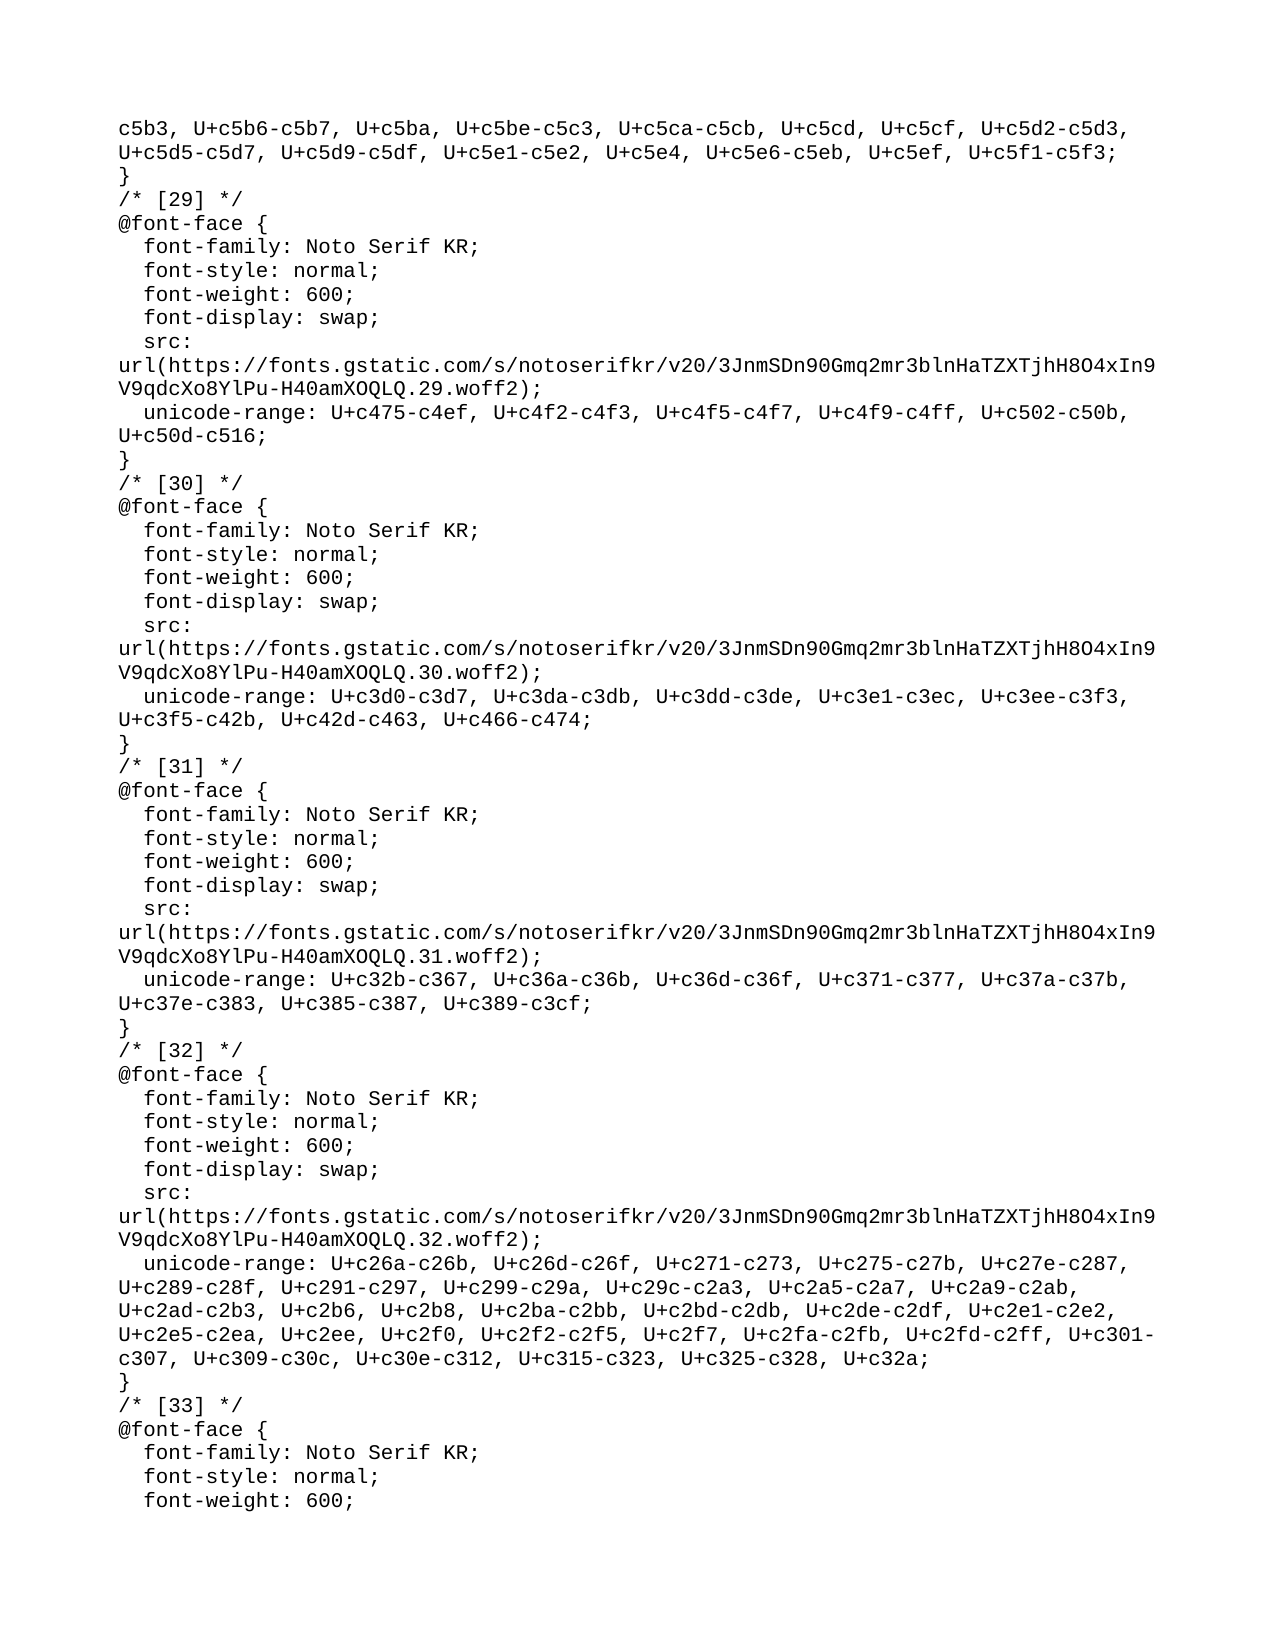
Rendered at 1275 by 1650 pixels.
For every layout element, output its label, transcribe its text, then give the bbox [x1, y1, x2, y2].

text font-display: swap; [118, 307, 1157, 331]
text font-display: swap; [118, 1158, 1157, 1182]
text font-family: Noto Serif KR; [118, 236, 1157, 260]
text src: url(https://fonts.gstatic.com/s/notoserifkr/v20/3JnmSDn90Gmq2mr3blnHaTZXTjhH8O4xIn9V9qdcXo8YlPu-H40amXOQLQ.31.woff2); [118, 898, 1157, 969]
text /* [32] */ [118, 1040, 1157, 1064]
text unicode-range: U+c32b-c367, U+c36a-c36b, U+c36d-c36f, U+c371-c377, U+c37a-c37b, U+c37e-c383, U+c385-c387, U+c389-c3cf; [118, 969, 1157, 1017]
text font-family: Noto Serif KR; [118, 804, 1157, 827]
text } [118, 1371, 1157, 1395]
text font-family: Noto Serif KR; [118, 1442, 1157, 1466]
text font-weight: 600; [118, 851, 1157, 875]
text font-display: swap; [118, 591, 1157, 615]
text font-weight: 600; [118, 567, 1157, 591]
text @font-face { [118, 496, 1157, 520]
text font-style: normal; [118, 1111, 1157, 1135]
text } [118, 733, 1157, 757]
text font-style: normal; [118, 1466, 1157, 1489]
text font-family: Noto Serif KR; [118, 1088, 1157, 1111]
text @font-face { [118, 213, 1157, 236]
text font-display: swap; [118, 875, 1157, 898]
text font-style: normal; [118, 827, 1157, 851]
text src: url(https://fonts.gstatic.com/s/notoserifkr/v20/3JnmSDn90Gmq2mr3blnHaTZXTjhH8O4xIn9V9qdcXo8YlPu-H40amXOQLQ.29.woff2); [118, 331, 1157, 402]
text src: url(https://fonts.gstatic.com/s/notoserifkr/v20/3JnmSDn90Gmq2mr3blnHaTZXTjhH8O4xIn9V9qdcXo8YlPu-H40amXOQLQ.30.woff2); [118, 615, 1157, 686]
text /* [33] */ [118, 1395, 1157, 1419]
text @font-face { [118, 780, 1157, 804]
text font-weight: 600; [118, 284, 1157, 307]
text } [118, 165, 1157, 189]
text /* [30] */ [118, 473, 1157, 496]
text unicode-range: U+c475-c4ef, U+c4f2-c4f3, U+c4f5-c4f7, U+c4f9-c4ff, U+c502-c50b, U+c50d-c516; [118, 402, 1157, 449]
text /* [29] */ [118, 189, 1157, 213]
text } [118, 449, 1157, 473]
text c5b3, U+c5b6-c5b7, U+c5ba, U+c5be-c5c3, U+c5ca-c5cb, U+c5cd, U+c5cf, U+c5d2-c5d3, U+c5d5-c5d7, U+c5d9-c5df, U+c5e1-c5e2, U+c5e4, U+c5e6-c5eb, U+c5ef, U+c5f1-c5f3; [118, 118, 1157, 165]
text font-weight: 600; [118, 1489, 1157, 1513]
text font-style: normal; [118, 260, 1157, 284]
text font-weight: 600; [118, 1135, 1157, 1158]
text @font-face { [118, 1419, 1157, 1442]
text font-style: normal; [118, 544, 1157, 567]
text @font-face { [118, 1064, 1157, 1088]
text unicode-range: U+c26a-c26b, U+c26d-c26f, U+c271-c273, U+c275-c27b, U+c27e-c287, U+c289-c28f, U+c291-c297, U+c299-c29a, U+c29c-c2a3, U+c2a5-c2a7, U+c2a9-c2ab, U+c2ad-c2b3, U+c2b6, U+c2b8, U+c2ba-c2bb, U+c2bd-c2db, U+c2de-c2df, U+c2e1-c2e2, U+c2e5-c2ea, U+c2ee, U+c2f0, U+c2f2-c2f5, U+c2f7, U+c2fa-c2fb, U+c2fd-c2ff, U+c301-c307, U+c309-c30c, U+c30e-c312, U+c315-c323, U+c325-c328, U+c32a; [118, 1253, 1157, 1371]
text unicode-range: U+c3d0-c3d7, U+c3da-c3db, U+c3dd-c3de, U+c3e1-c3ec, U+c3ee-c3f3, U+c3f5-c42b, U+c42d-c463, U+c466-c474; [118, 686, 1157, 733]
text font-family: Noto Serif KR; [118, 520, 1157, 544]
text src: url(https://fonts.gstatic.com/s/notoserifkr/v20/3JnmSDn90Gmq2mr3blnHaTZXTjhH8O4xIn9V9qdcXo8YlPu-H40amXOQLQ.32.woff2); [118, 1182, 1157, 1253]
text } [118, 1017, 1157, 1040]
text /* [31] */ [118, 757, 1157, 780]
